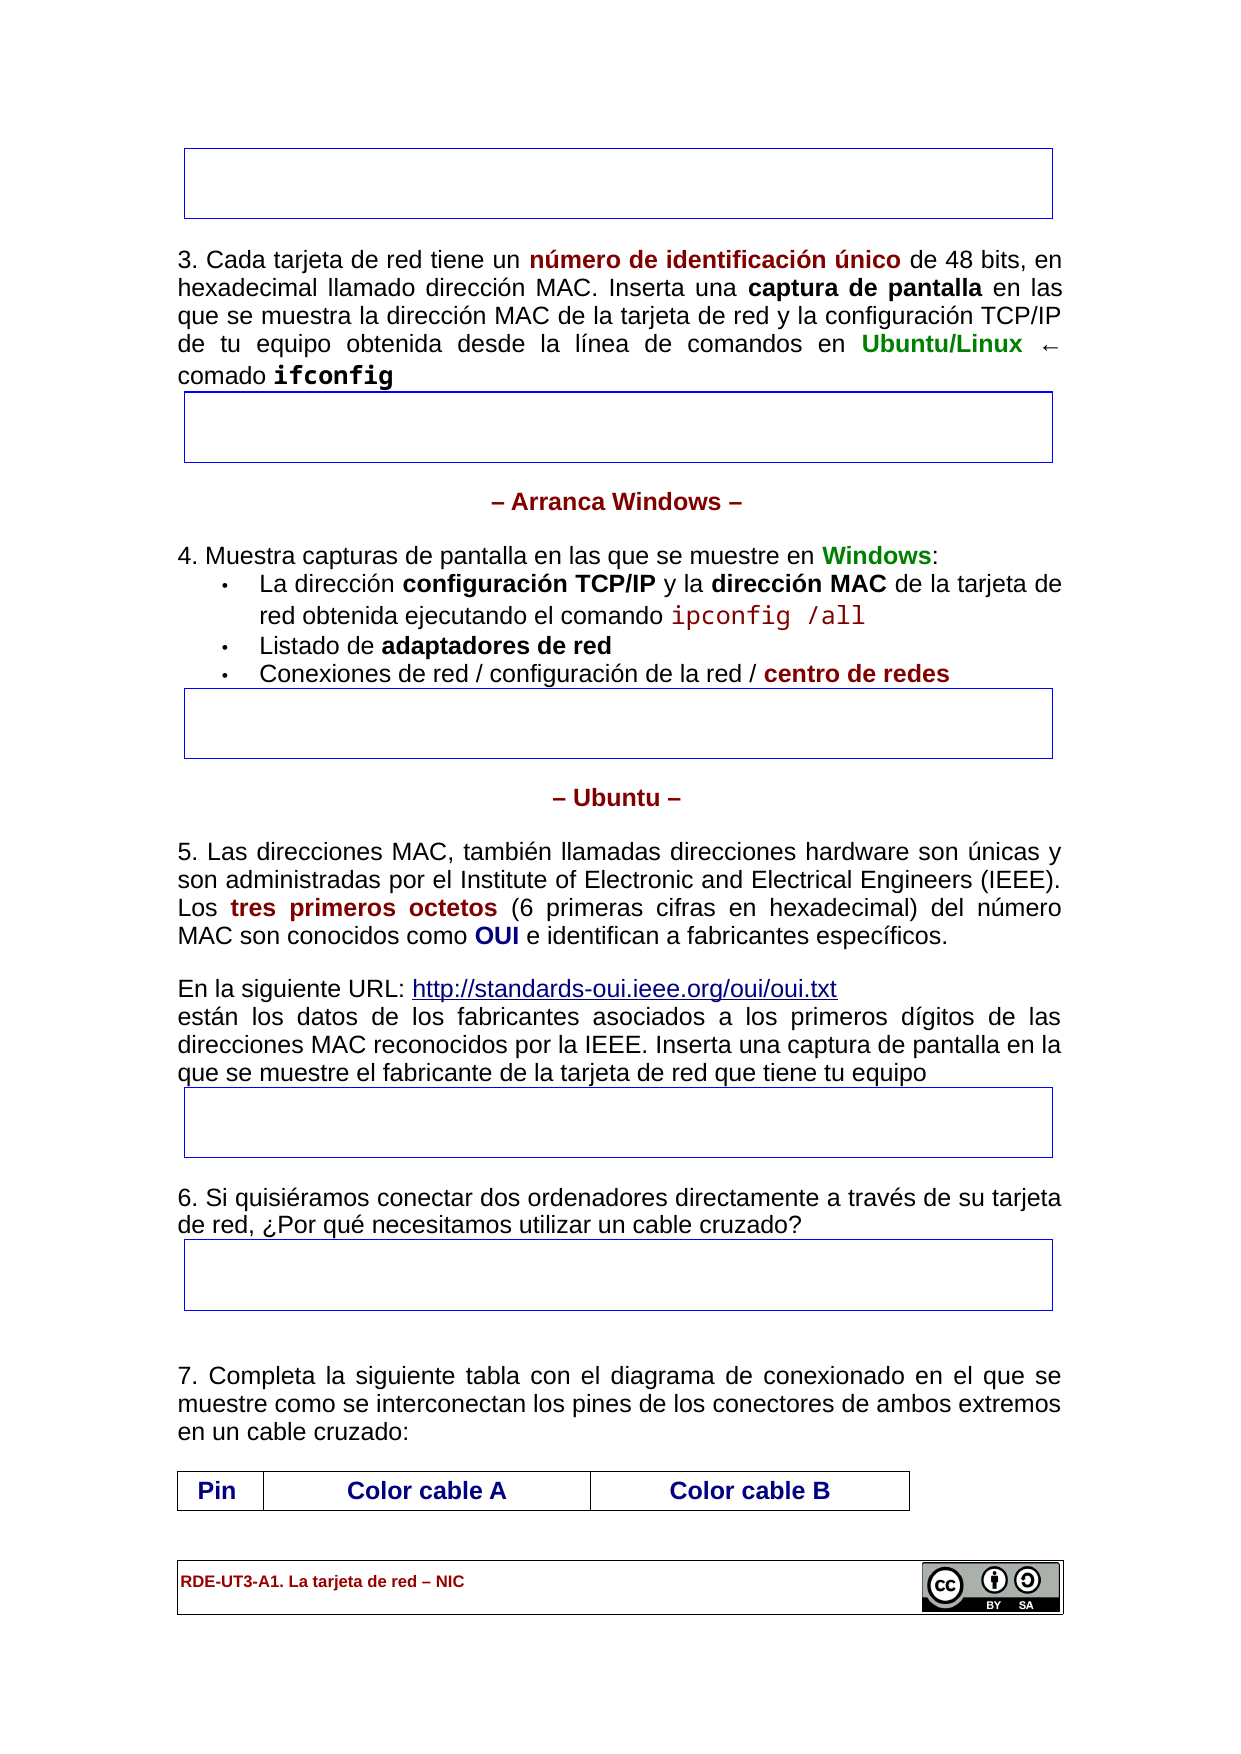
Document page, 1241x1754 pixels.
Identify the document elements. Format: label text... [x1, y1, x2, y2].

text En la siguiente URL: http://standards-oui.ieee.org/oui/oui.txt [177, 975, 1063, 1003]
table_header Color cable B [591, 1472, 909, 1510]
table_header Pin [178, 1472, 263, 1510]
table_header Color cable A [264, 1472, 590, 1510]
table_header [185, 1240, 1052, 1309]
text 6. Si quisiéramos conectar dos ordenadores directamente a través de su tarjeta de red, ¿Por qué necesitamos utilizar un cable cruzado? [177, 1183, 1063, 1239]
text están los datos de los fabricantes asociados a los primeros dígitos de las direcciones MAC reconocidos por la IEEE. Inserta una captura de pantalla en la que se muestre el fabricante de la tarjeta de red que tiene tu equipo [177, 1003, 1063, 1087]
list Conexiones de red / configuración de la red / centro de redes [222, 659, 1063, 687]
table_header [185, 1088, 1052, 1157]
list Listado de adaptadores de red [222, 632, 1063, 659]
table_header [185, 149, 1052, 218]
text 7. Completa la siguiente tabla con el diagrama de conexionado en el que se muestre como se interconectan los pines de los conectores de ambos extremos en un cable cruzado: [177, 1362, 1063, 1445]
text 4. Muestra capturas de pantalla en las que se muestre en Windows: [177, 542, 1063, 569]
text – Ubuntu – [177, 784, 1063, 812]
picture [922, 1562, 1060, 1612]
table_header [185, 393, 1052, 462]
list La dirección configuración TCP/IP y la dirección MAC de la tarjeta de red obtenida ejecutando el comando ipconfig /all [222, 569, 1063, 632]
table_header [185, 689, 1052, 758]
text 3. Cada tarjeta de red tiene un número de identificación único de 48 bits, en hexadecimal llamado dirección MAC. Inserta una captura de pantalla en las que se muestra la dirección MAC de la tarjeta de red y la configuración TCP/IP de tu equipo obtenida desde la línea de comandos en Ubuntu/Linux ← comado ifconfig [177, 246, 1063, 391]
text 5. Las direcciones MAC, también llamadas direcciones hardware son únicas y son administradas por el Institute of Electronic and Electrical Engineers (IEEE). Los tres primeros octetos (6 primeras cifras en hexadecimal) del número MAC son conocidos como OUI e identifican a fabricantes específicos. [177, 838, 1063, 949]
text – Arranca Windows – [177, 488, 1063, 516]
